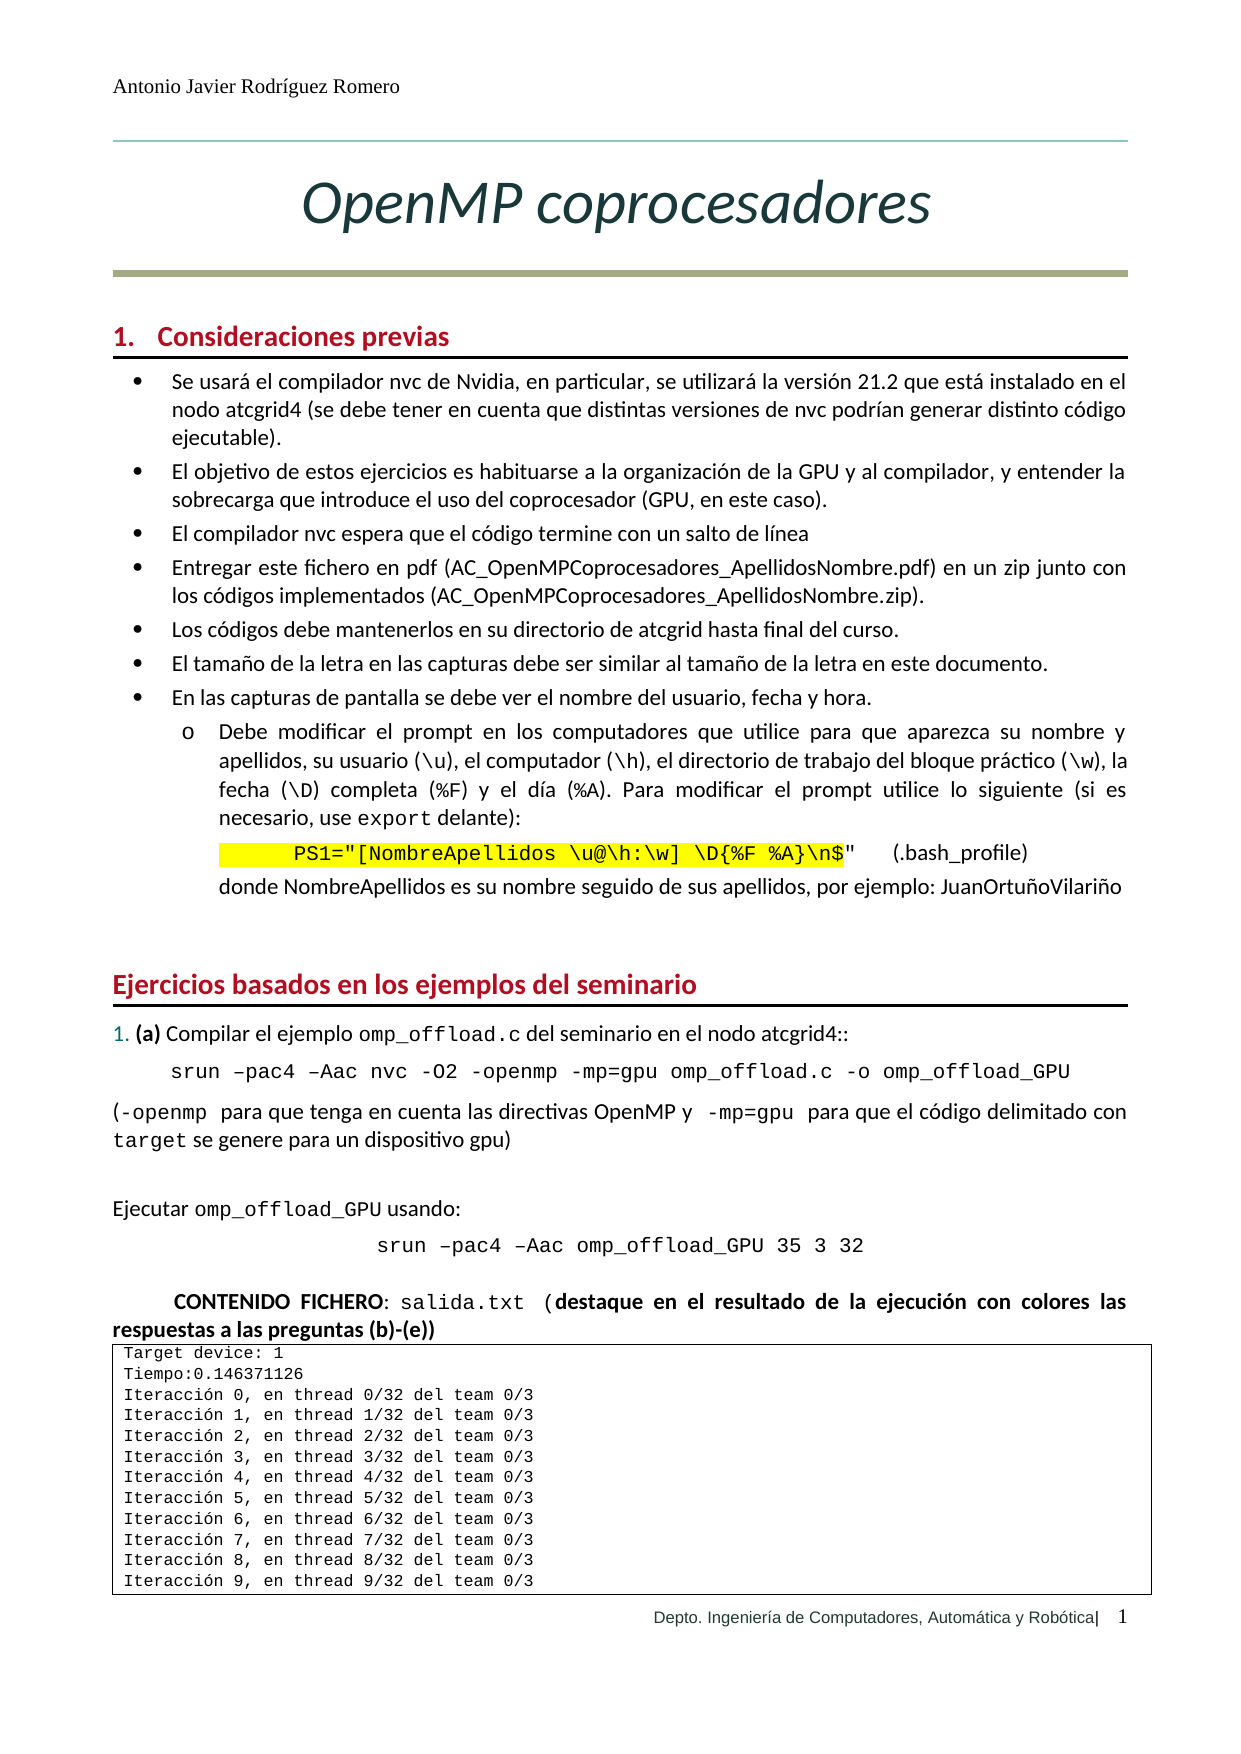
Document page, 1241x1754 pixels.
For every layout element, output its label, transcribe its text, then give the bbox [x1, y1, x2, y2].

list (-openmp para que tenga en cuenta las directivas OpenMP y -mp=gpu para que el código delimitado con target se genere para un dispositivo gpu) [112, 1097, 1128, 1154]
list El compilador nvc espera que el código termine con un salto de línea [134, 519, 1128, 547]
list PS1="[NombreApellidos \u@\h:\w] \D{%F %A}\n$" (.bash_profile) [181, 838, 1128, 867]
subtitle Consideraciones previas [112, 318, 1128, 359]
list 1. (a) Compilar el ejemplo omp_offload.c del seminario en el nodo atcgrid4:: [112, 1019, 1128, 1048]
table_header Target device: 1 Tiempo:0.146371126 Iteracción 0, en thread 0/32 del team 0/3 Iteracción 1, en thread 1/32 del team 0/3 Iteracción 2, en thread 2/32 del team 0/3 Iteracción 3, en thread 3/32 del team 0/3 Iteracción 4, en thread 4/32 del team 0/3 Iteracción 5, en thread 5/32 del team 0/3 Iteracción 6, en thread 6/32 del team 0/3 Iteracción 7, en thread 7/32 del team 0/3 Iteracción 8, en thread 8/32 del team 0/3 Iteracción 9, en thread 9/32 del team 0/3 [113, 1345, 1151, 1593]
subtitle Ejercicios basados en los ejemplos del seminario [112, 966, 1128, 1007]
list Entregar este fichero en pdf (AC_OpenMPCoprocesadores_ApellidosNombre.pdf) en un zip junto con los códigos implementados (AC_OpenMPCoprocesadores_ApellidosNombre.zip). [134, 553, 1128, 609]
list En las capturas de pantalla se debe ver el nombre del usuario, fecha y hora. [134, 683, 1128, 711]
list Los códigos debe mantenerlos en su directorio de atcgrid hasta final del curso. [134, 615, 1128, 643]
list Se usará el compilador nvc de Nvidia, en particular, se utilizará la versión 21.2 que está instalado en el nodo atcgrid4 (se debe tener en cuenta que distintas versiones de nvc podrían generar distinto código ejecutable). [134, 367, 1128, 452]
list El tamaño de la letra en las capturas debe ser similar al tamaño de la letra en este documento. [134, 649, 1128, 677]
text CONTENIDO FICHERO: salida.txt (destaque en el resultado de la ejecución con colores las respuestas a las preguntas (b)-(e)) [112, 1287, 1128, 1344]
list srun –pac4 –Aac omp_offload_GPU 35 3 32 [112, 1235, 1128, 1259]
list Debe modificar el prompt en los computadores que utilice para que aparezca su nombre y apellidos, su usuario (\u), el computador (\h), el directorio de trabajo del bloque práctico (\w), la fecha (\D) completa (%F) y el día (%A). Para modificar el prompt utilice lo siguiente (si es necesario, use export delante): [181, 717, 1128, 832]
list Ejecutar omp_offload_GPU usando: [112, 1194, 1128, 1223]
list srun –pac4 –Aac nvc -O2 -openmp -mp=gpu omp_offload.c -o omp_offload_GPU [112, 1061, 1128, 1084]
list donde NombreApellidos es su nombre seguido de sus apellidos, por ejemplo: JuanOrtuñoVilariño [181, 872, 1128, 901]
list El objetivo de estos ejercicios es habituarse a la organización de la GPU y al compilador, y entender la sobrecarga que introduce el uso del coprocesador (GPU, en este caso). [134, 457, 1128, 513]
text OpenMP coprocesadores [112, 141, 1128, 277]
